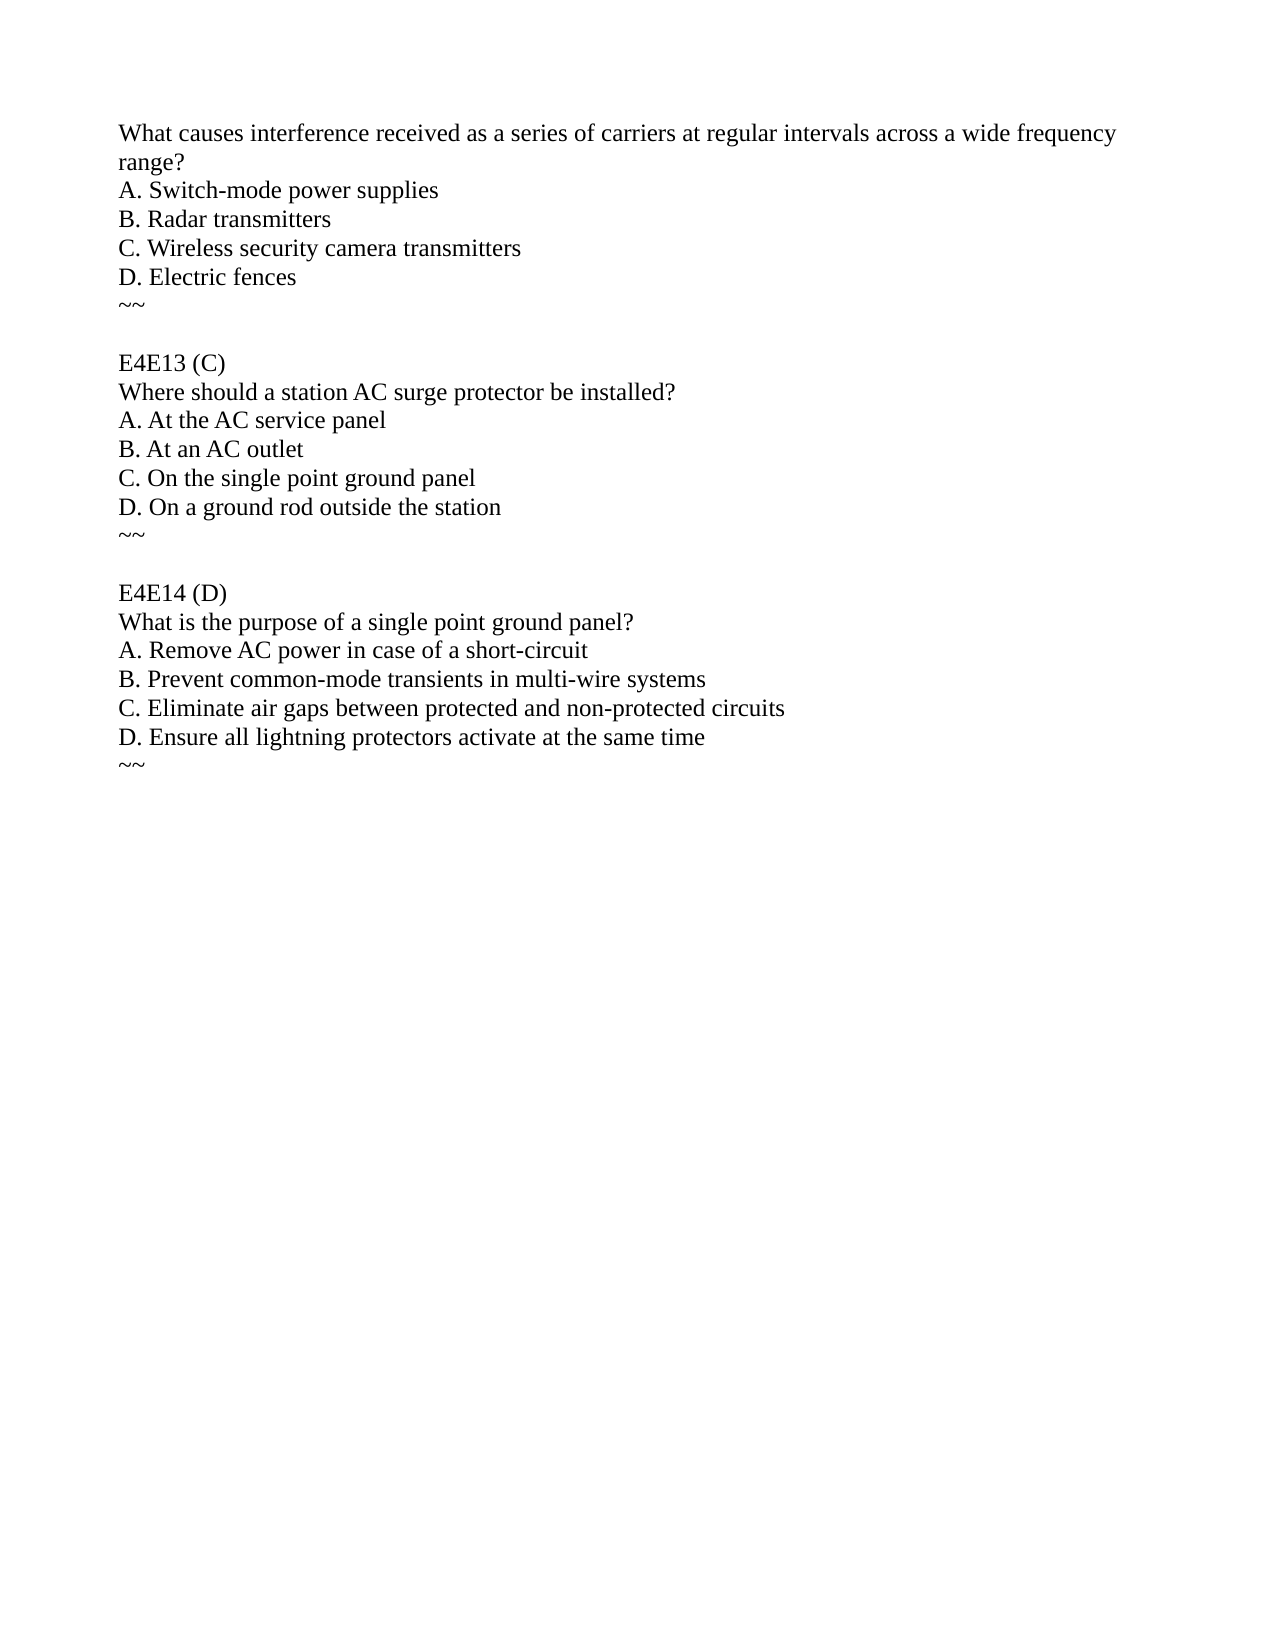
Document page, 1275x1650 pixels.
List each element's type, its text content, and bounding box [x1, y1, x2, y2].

text ~~ [118, 751, 1157, 779]
text A. At the AC service panel [118, 406, 1157, 434]
text D. On a ground rod outside the station [118, 492, 1157, 521]
text B. At an AC outlet [118, 434, 1157, 463]
text B. Radar transmitters [118, 204, 1157, 233]
text C. On the single point ground panel [118, 463, 1157, 492]
text What is the purpose of a single point ground panel? [118, 607, 1157, 636]
text B. Prevent common-mode transients in multi-wire systems [118, 664, 1157, 693]
text C. Wireless security camera transmitters [118, 233, 1157, 262]
text A. Switch-mode power supplies [118, 176, 1157, 204]
text Where should a station AC surge protector be installed? [118, 377, 1157, 406]
text ~~ [118, 291, 1157, 319]
text E4E13 (C) [118, 348, 1157, 377]
text ~~ [118, 521, 1157, 549]
text What causes interference received as a series of carriers at regular intervals across a wide frequency range? [118, 118, 1157, 176]
text A. Remove AC power in case of a short-circuit [118, 636, 1157, 664]
text E4E14 (D) [118, 578, 1157, 607]
text C. Eliminate air gaps between protected and non-protected circuits [118, 693, 1157, 722]
text D. Ensure all lightning protectors activate at the same time [118, 722, 1157, 751]
text D. Electric fences [118, 262, 1157, 291]
